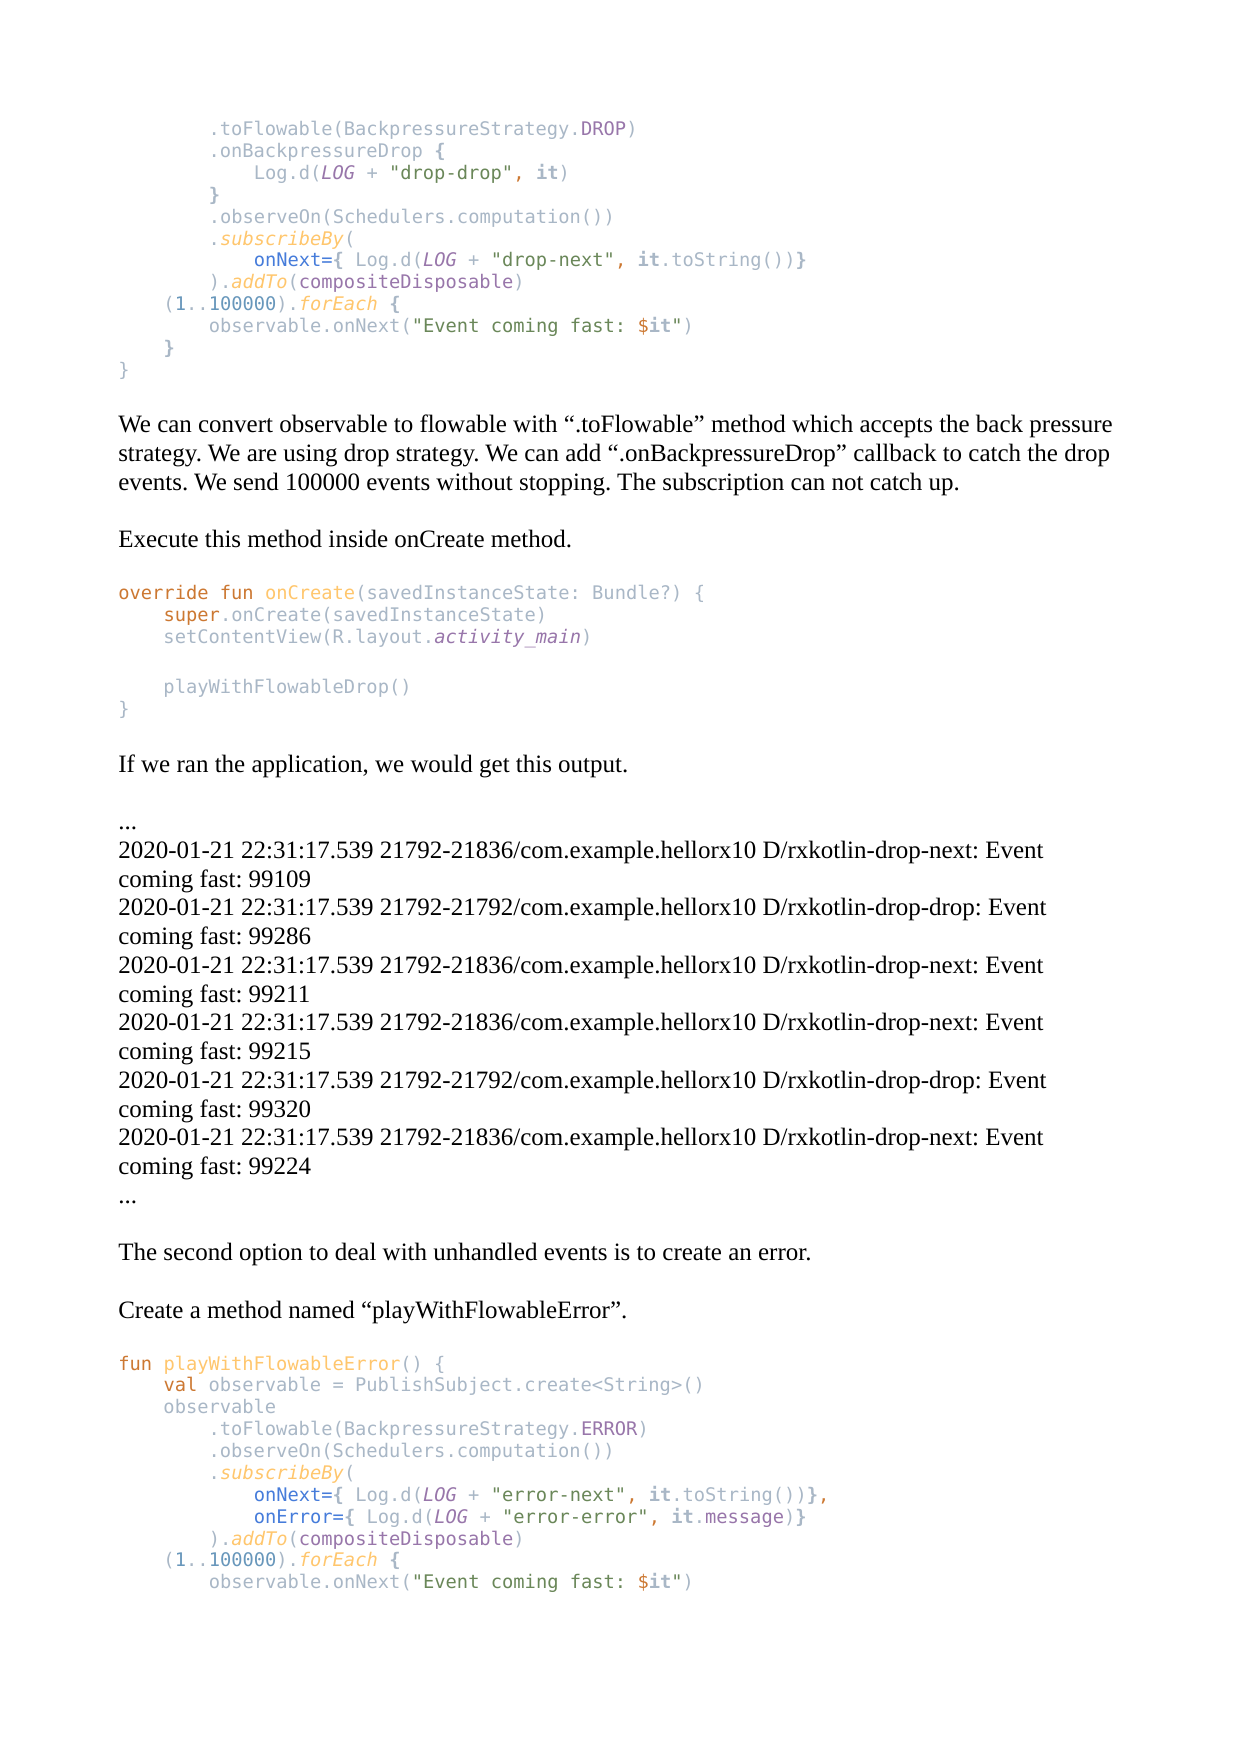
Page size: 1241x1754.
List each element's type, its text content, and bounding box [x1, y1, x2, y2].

text ... [118, 1180, 1122, 1209]
text 2020-01-21 22:31:17.539 21792-21792/com.example.hellorx10 D/rxkotlin-drop-drop: Event coming fast: 99320 [118, 1065, 1122, 1122]
text 2020-01-21 22:31:17.539 21792-21836/com.example.hellorx10 D/rxkotlin-drop-next: Event coming fast: 99211 [118, 950, 1122, 1007]
text override fun onCreate(savedInstanceState: Bundle?) { super.onCreate(savedInstanceState) setContentView(R.layout.activity_main) playWithFlowableDrop() } [118, 582, 1122, 720]
text 2020-01-21 22:31:17.539 21792-21836/com.example.hellorx10 D/rxkotlin-drop-next: Event coming fast: 99109 [118, 835, 1122, 892]
text 2020-01-21 22:31:17.539 21792-21836/com.example.hellorx10 D/rxkotlin-drop-next: Event coming fast: 99215 [118, 1007, 1122, 1065]
text We can convert observable to flowable with “.toFlowable” method which accepts the back pressure strategy. We are using drop strategy. We can add “.onBackpressureDrop” callback to catch the drop events. We send 100000 events without stopping. The subscription can not catch up. [118, 409, 1122, 496]
text ... [118, 806, 1122, 835]
text 2020-01-21 22:31:17.539 21792-21836/com.example.hellorx10 D/rxkotlin-drop-next: Event coming fast: 99224 [118, 1122, 1122, 1180]
text .toFlowable(BackpressureStrategy.DROP) .onBackpressureDrop { Log.d(LOG + "drop-drop", it) } .observeOn(Schedulers.computation()) .subscribeBy( onNext={ Log.d(LOG + "drop-next", it.toString())} ).addTo(compositeDisposable) (1..100000).forEach { observable.onNext("Event coming fast: $it") } } [118, 118, 1122, 381]
text fun playWithFlowableError() { val observable = PublishSubject.create<String>() observable .toFlowable(BackpressureStrategy.ERROR) .observeOn(Schedulers.computation()) .subscribeBy( onNext={ Log.d(LOG + "error-next", it.toString())}, onError={ Log.d(LOG + "error-error", it.message)} ).addTo(compositeDisposable) (1..100000).forEach { observable.onNext("Event coming fast: $it") [118, 1352, 1122, 1593]
text If we ran the application, we would get this output. [118, 749, 1122, 777]
text The second option to deal with unhandled events is to create an error. [118, 1237, 1122, 1266]
text 2020-01-21 22:31:17.539 21792-21792/com.example.hellorx10 D/rxkotlin-drop-drop: Event coming fast: 99286 [118, 892, 1122, 950]
text Create a method named “playWithFlowableError”. [118, 1295, 1122, 1324]
text Execute this method inside onCreate method. [118, 524, 1122, 553]
